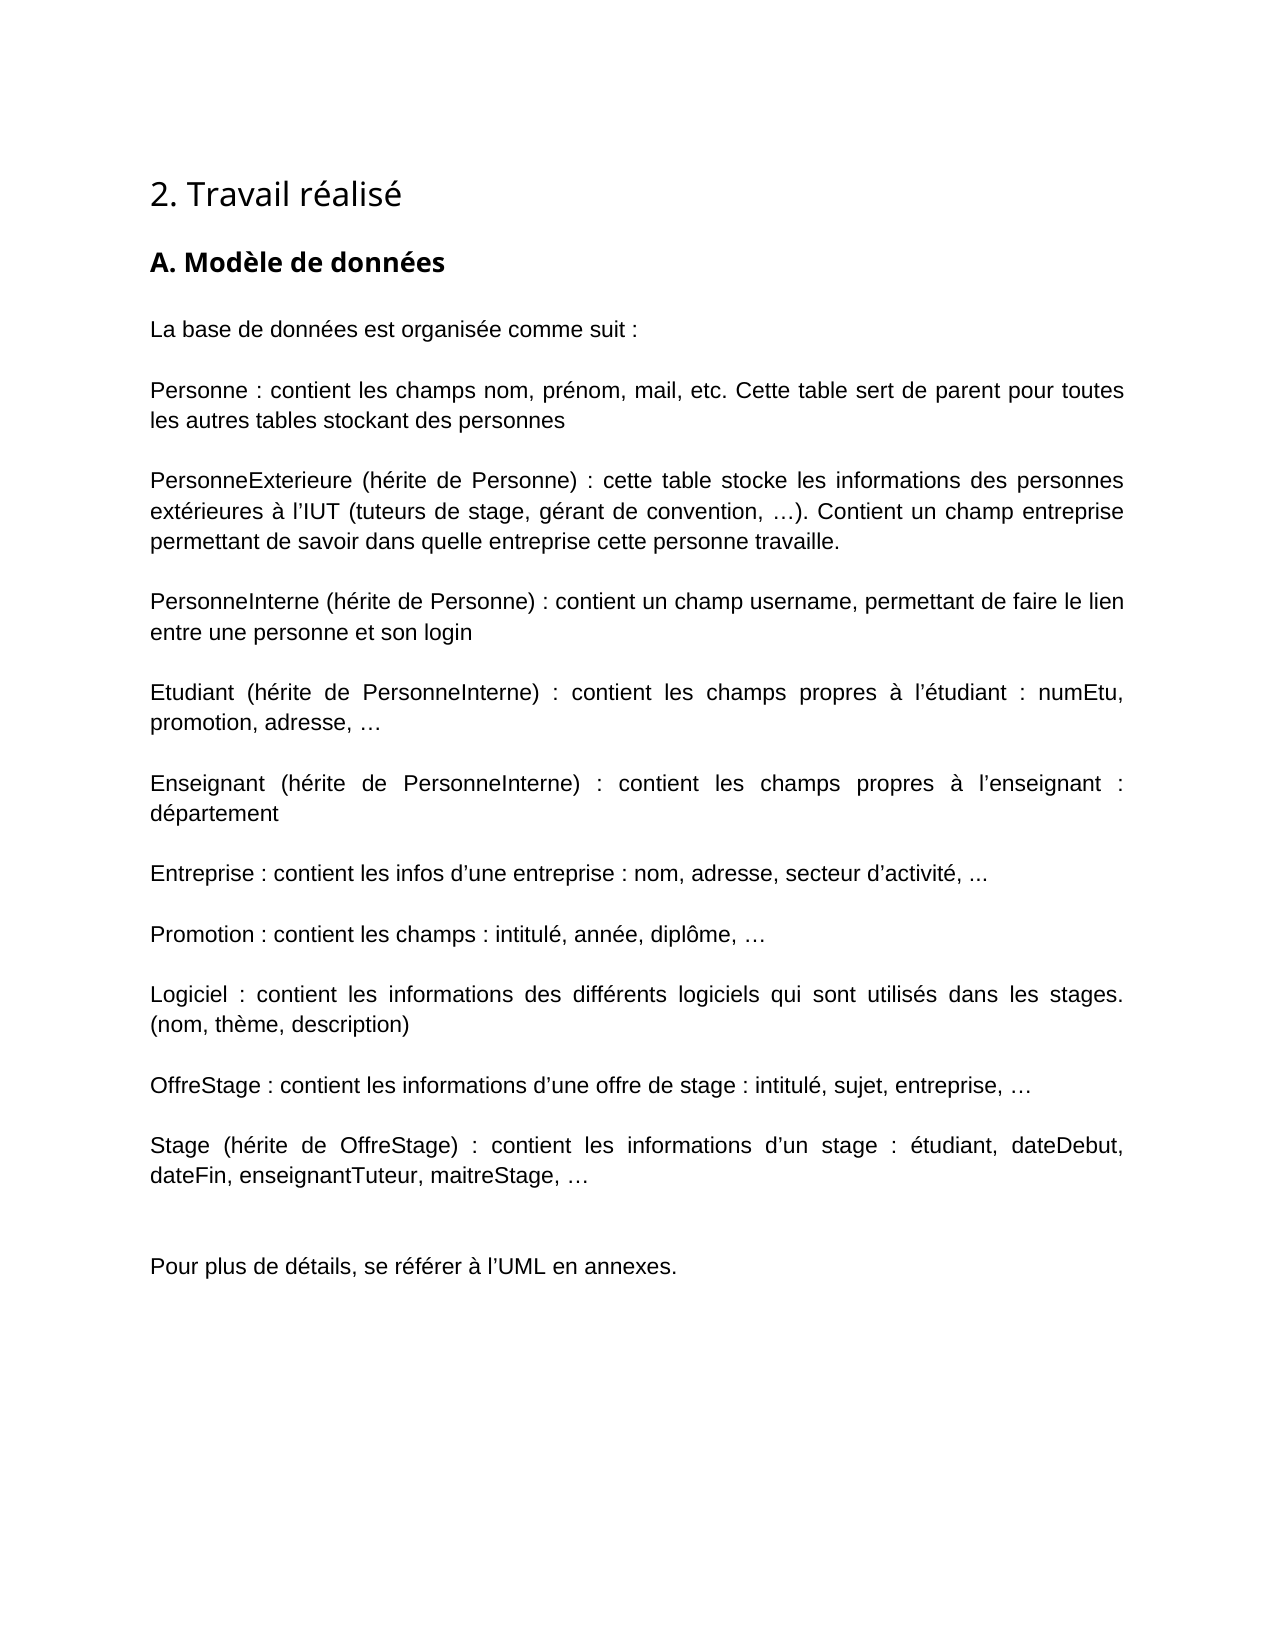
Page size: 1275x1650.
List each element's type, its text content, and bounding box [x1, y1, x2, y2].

text Promotion : contient les champs : intitulé, année, diplôme, … [150, 921, 1125, 947]
text OffreStage : contient les informations d’une offre de stage : intitulé, sujet, entreprise, … [150, 1072, 1125, 1098]
text Pour plus de détails, se référer à l’UML en annexes. [150, 1253, 1125, 1279]
text La base de données est organisée comme suit : [150, 316, 1125, 343]
text Etudiant (hérite de PersonneInterne) : contient les champs propres à l’étudiant : numEtu, promotion, adresse, … [150, 679, 1125, 736]
text Personne : contient les champs nom, prénom, mail, etc. Cette table sert de parent pour toutes les autres tables stockant des personnes [150, 377, 1125, 433]
text Enseignant (hérite de PersonneInterne) : contient les champs propres à l’enseignant : département [150, 769, 1125, 826]
text Entreprise : contient les infos d’une entreprise : nom, adresse, secteur d’activité, ... [150, 860, 1125, 887]
subtitle A. Modèle de données [150, 244, 1125, 281]
subtitle 2. Travail réalisé [150, 171, 1125, 216]
text Logiciel : contient les informations des différents logiciels qui sont utilisés dans les stages. (nom, thème, description) [150, 981, 1125, 1038]
text PersonneExterieure (hérite de Personne) : cette table stocke les informations des personnes extérieures à l’IUT (tuteurs de stage, gérant de convention, …). Contient un champ entreprise permettant de savoir dans quelle entreprise cette personne travaille. [150, 467, 1125, 554]
text Stage (hérite de OffreStage) : contient les informations d’un stage : étudiant, dateDebut, dateFin, enseignantTuteur, maitreStage, … [150, 1132, 1125, 1189]
text PersonneInterne (hérite de Personne) : contient un champ username, permettant de faire le lien entre une personne et son login [150, 588, 1125, 645]
